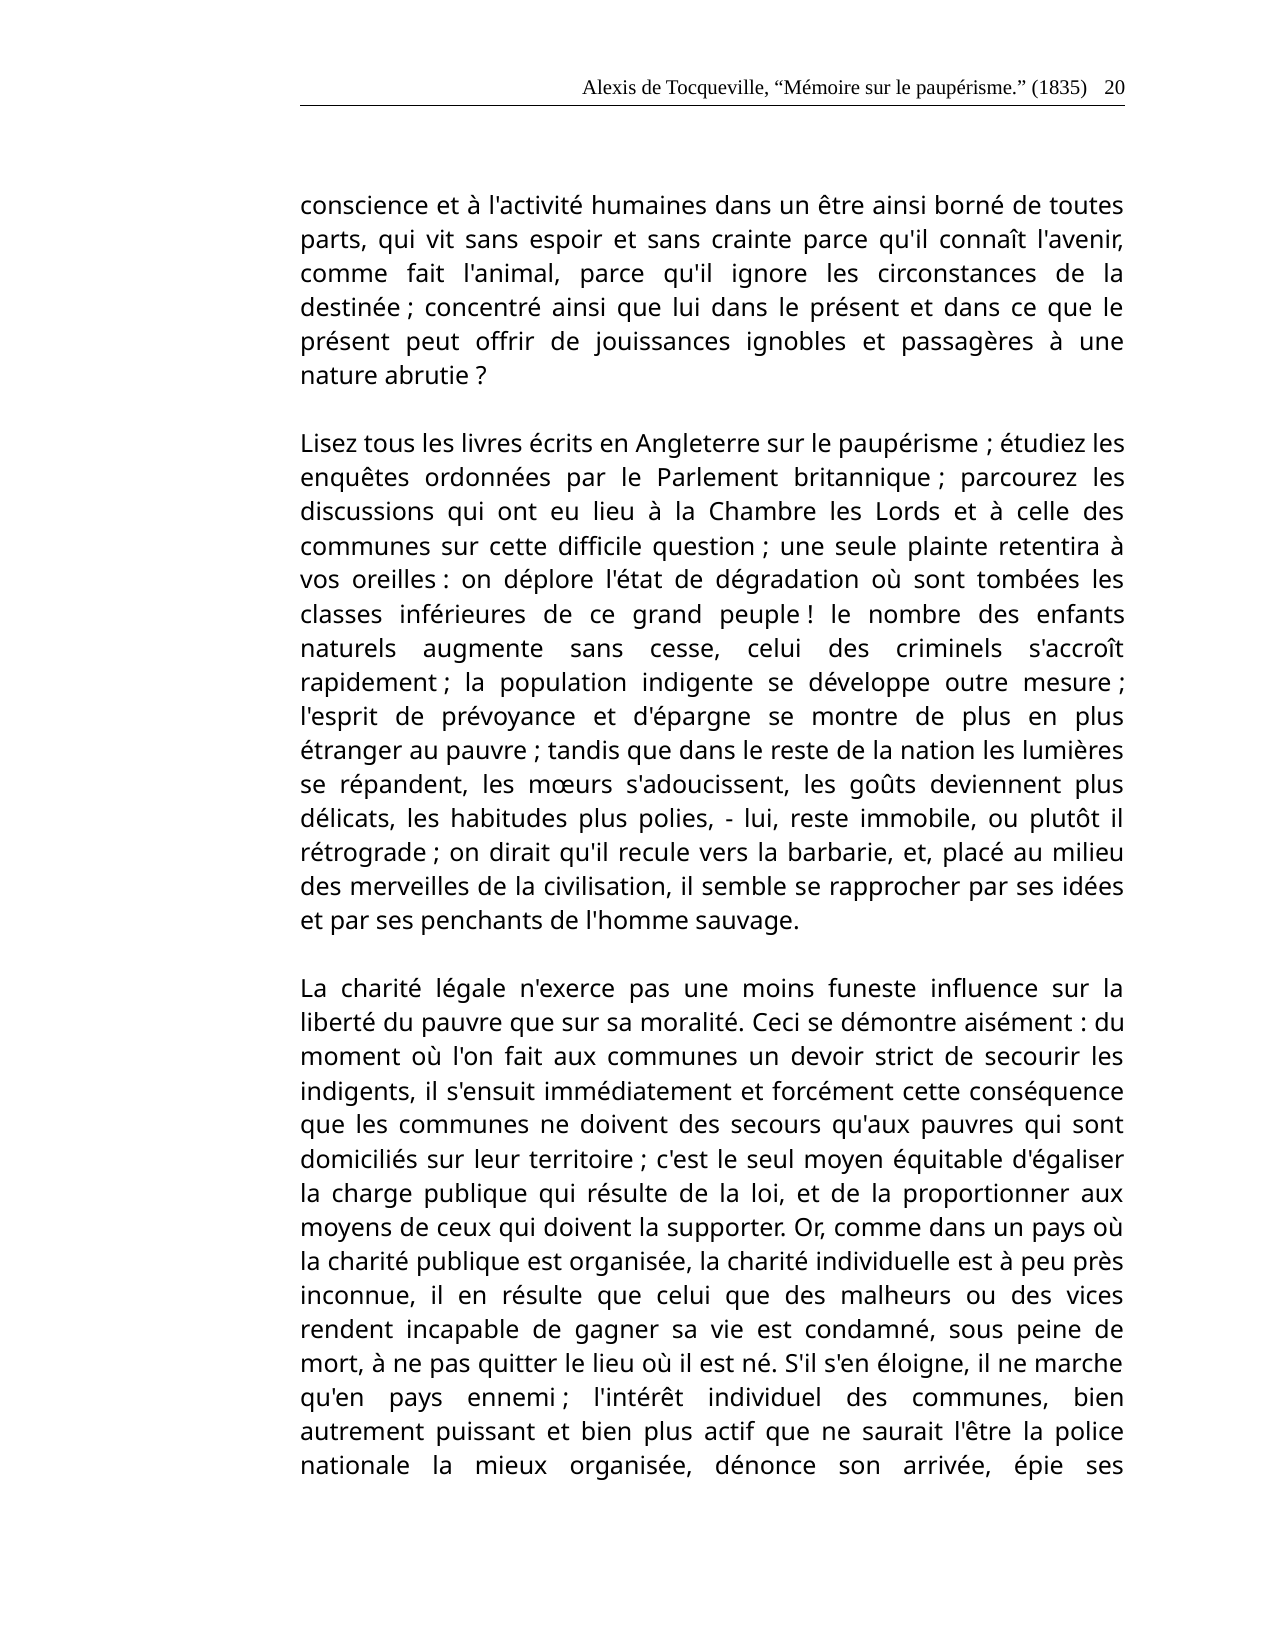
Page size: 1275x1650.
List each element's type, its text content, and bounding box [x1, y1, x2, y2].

text Lisez tous les livres écrits en Angleterre sur le paupérisme ; étudiez les enquêtes ordonnées par le Parlement britannique ; parcourez les discussions qui ont eu lieu à la Chambre les Lords et à celle des communes sur cette difficile question ; une seule plainte retentira à vos oreilles : on déplore l'état de dégradation où sont tombées les classes inférieures de ce grand peuple ! le nombre des enfants naturels augmente sans cesse, celui des criminels s'accroît rapidement ; la population indigente se développe outre mesure ; l'esprit de prévoyance et d'épargne se montre de plus en plus étranger au pauvre ; tandis que dans le reste de la nation les lumières se répandent, les mœurs s'adoucissent, les goûts deviennent plus délicats, les habitudes plus polies, - lui, reste immobile, ou plutôt il rétrograde ; on dirait qu'il recule vers la barbarie, et, placé au milieu des merveilles de la civilisation, il semble se rapprocher par ses idées et par ses penchants de l'homme sauvage. [300, 426, 1125, 937]
text La charité légale n'exerce pas une moins funeste influence sur la liberté du pauvre que sur sa moralité. Ceci se démontre aisément : du moment où l'on fait aux communes un devoir strict de secourir les indigents, il s'ensuit immédiatement et forcément cette conséquence que les communes ne doivent des secours qu'aux pauvres qui sont domiciliés sur leur territoire ; c'est le seul moyen équitable d'égaliser la charge publique qui résulte de la loi, et de la proportionner aux moyens de ceux qui doivent la supporter. Or, comme dans un pays où la charité publique est organisée, la charité individuelle est à peu près inconnue, il en résulte que celui que des malheurs ou des vices rendent incapable de gagner sa vie est condamné, sous peine de mort, à ne pas quitter le lieu où il est né. S'il s'en éloigne, il ne marche qu'en pays ennemi ; l'intérêt individuel des communes, bien autrement puissant et bien plus actif que ne saurait l'être la police nationale la mieux organisée, dénonce son arrivée, épie ses [300, 971, 1125, 1482]
text conscience et à l'activité humaines dans un être ainsi borné de toutes parts, qui vit sans espoir et sans crainte parce qu'il connaît l'avenir, comme fait l'animal, parce qu'il ignore les circonstances de la destinée ; concentré ainsi que lui dans le présent et dans ce que le présent peut offrir de jouissances ignobles et passagères à une nature abrutie ? [300, 187, 1125, 392]
